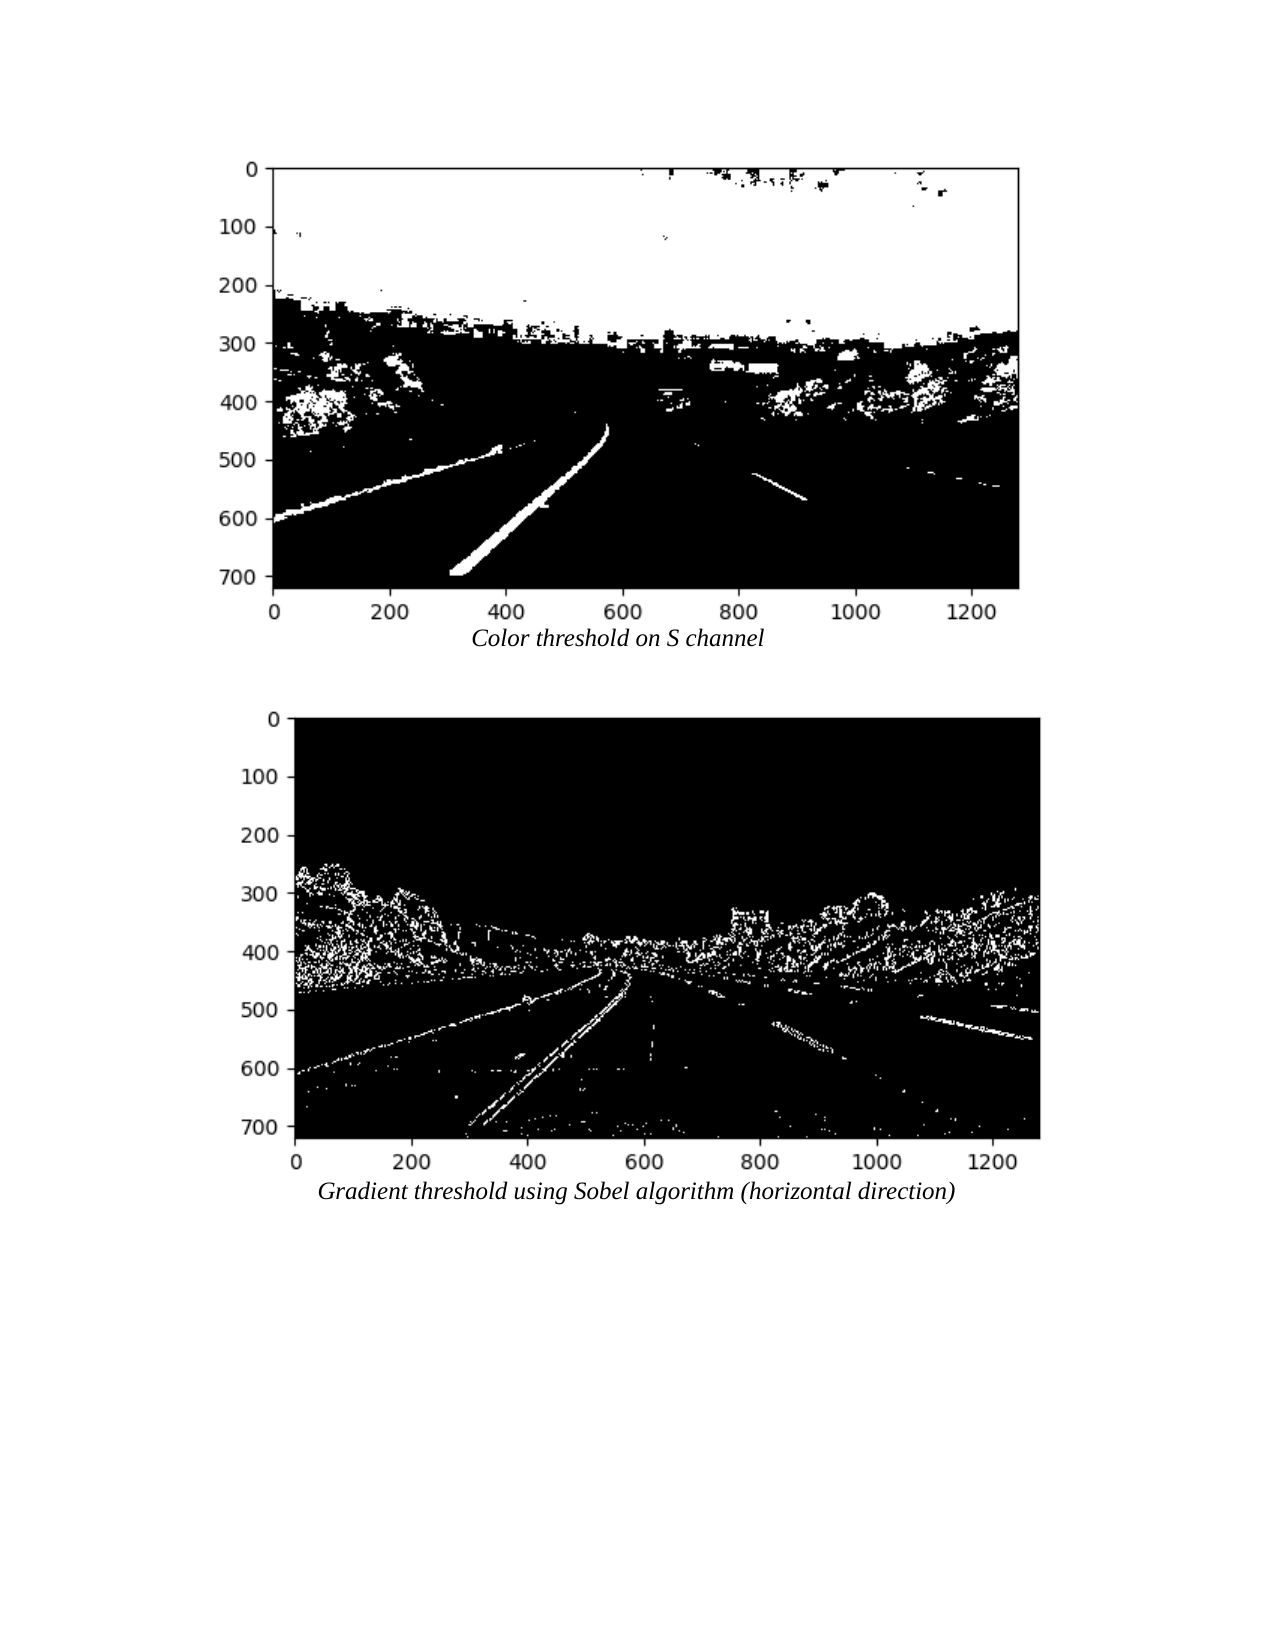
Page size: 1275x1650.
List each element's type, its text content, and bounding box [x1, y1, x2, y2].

picture [214, 151, 1023, 624]
picture [233, 709, 1042, 1177]
text Gradient threshold using Sobel algorithm (horizontal direction) [233, 1177, 1042, 1205]
text Color threshold on S channel [214, 624, 1023, 652]
